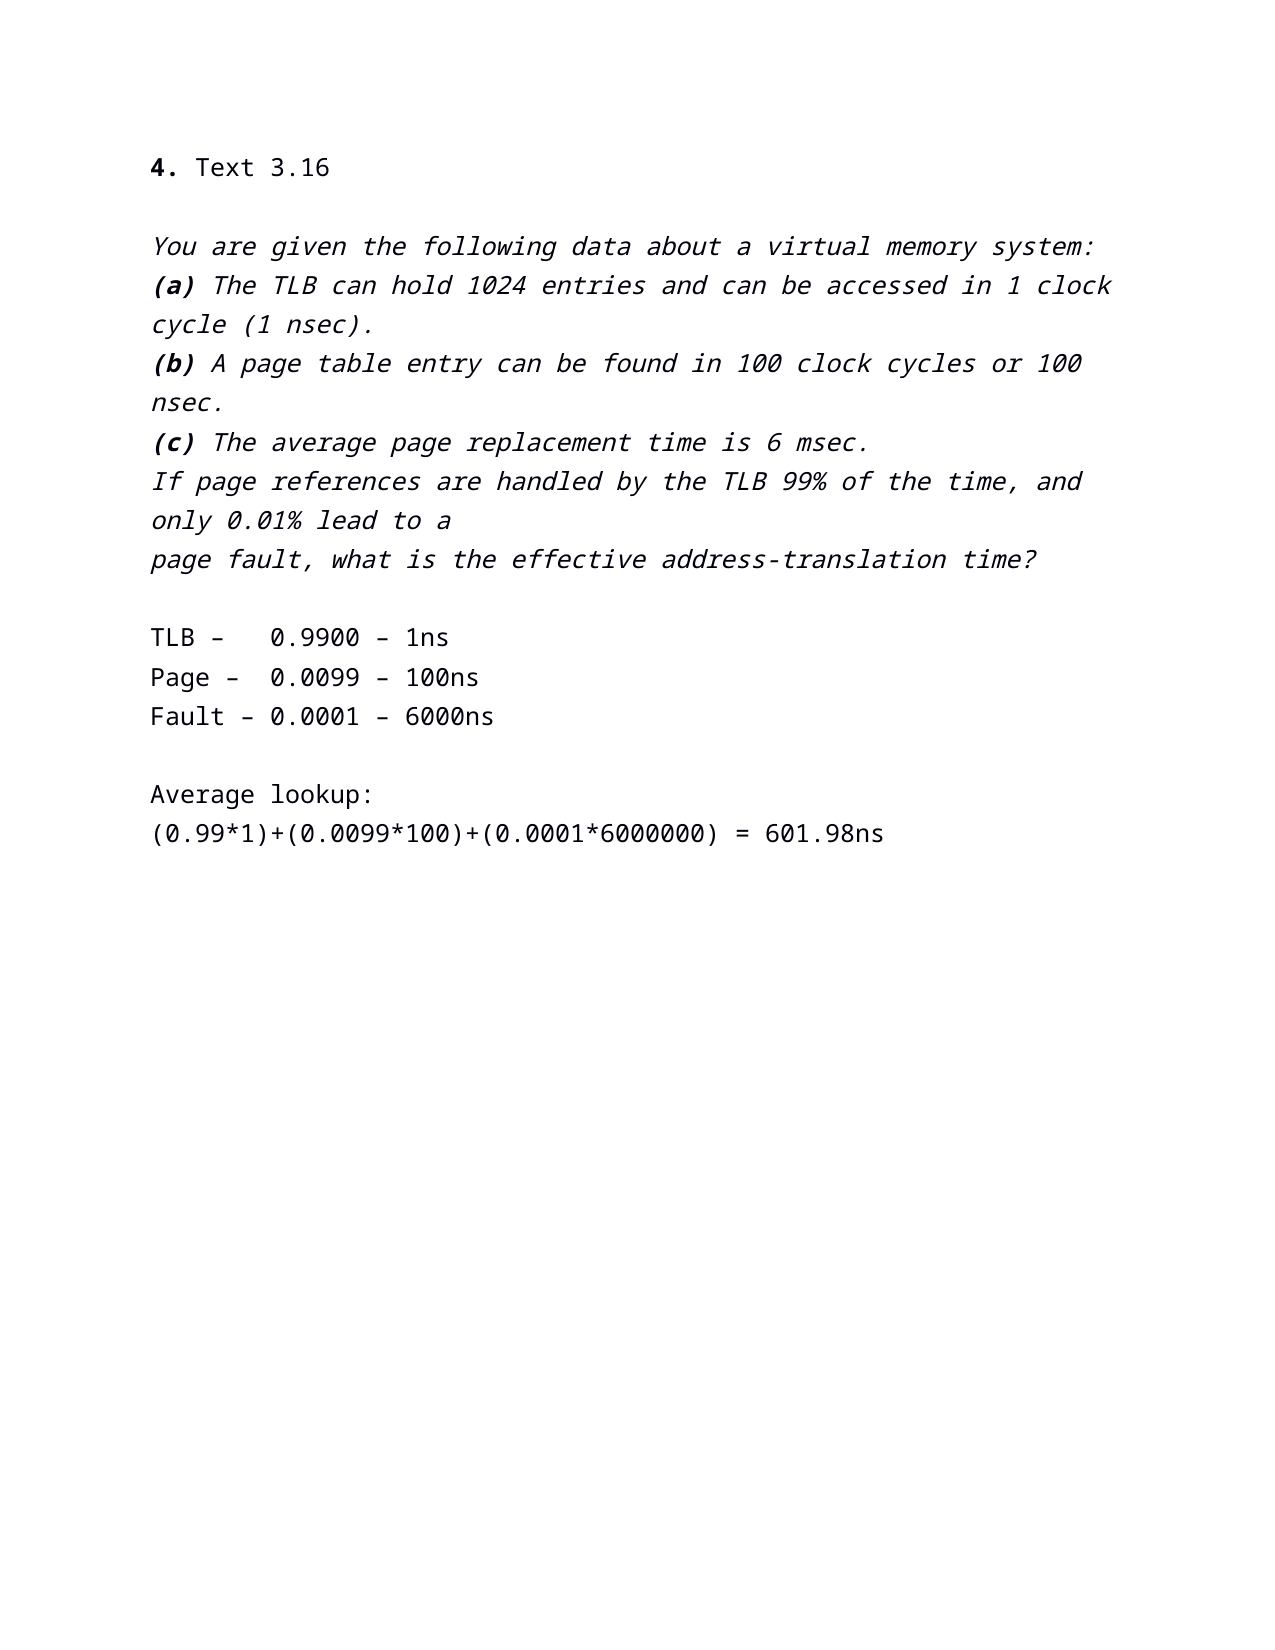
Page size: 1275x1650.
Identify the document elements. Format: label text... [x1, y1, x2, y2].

text Fault – 0.0001 – 6000ns [150, 698, 1125, 732]
text page fault, what is the effective address-translation time? [150, 542, 1125, 576]
text If page references are handled by the TLB 99% of the time, and only 0.01% lead to a [150, 463, 1125, 537]
text 4. Text 3.16 [150, 150, 1125, 184]
text Page – 0.0099 – 100ns [150, 659, 1125, 693]
text You are given the following data about a virtual memory system: [150, 228, 1125, 262]
text (c) The average page replacement time is 6 msec. [150, 424, 1125, 458]
text (a) The TLB can hold 1024 entries and can be accessed in 1 clock cycle (1 nsec). [150, 267, 1125, 341]
text TLB – 0.9900 – 1ns [150, 620, 1125, 654]
text (b) A page table entry can be found in 100 clock cycles or 100 nsec. [150, 346, 1125, 419]
text (0.99*1)+(0.0099*100)+(0.0001*6000000) = 601.98ns [150, 816, 1125, 850]
text Average lookup: [150, 777, 1125, 811]
